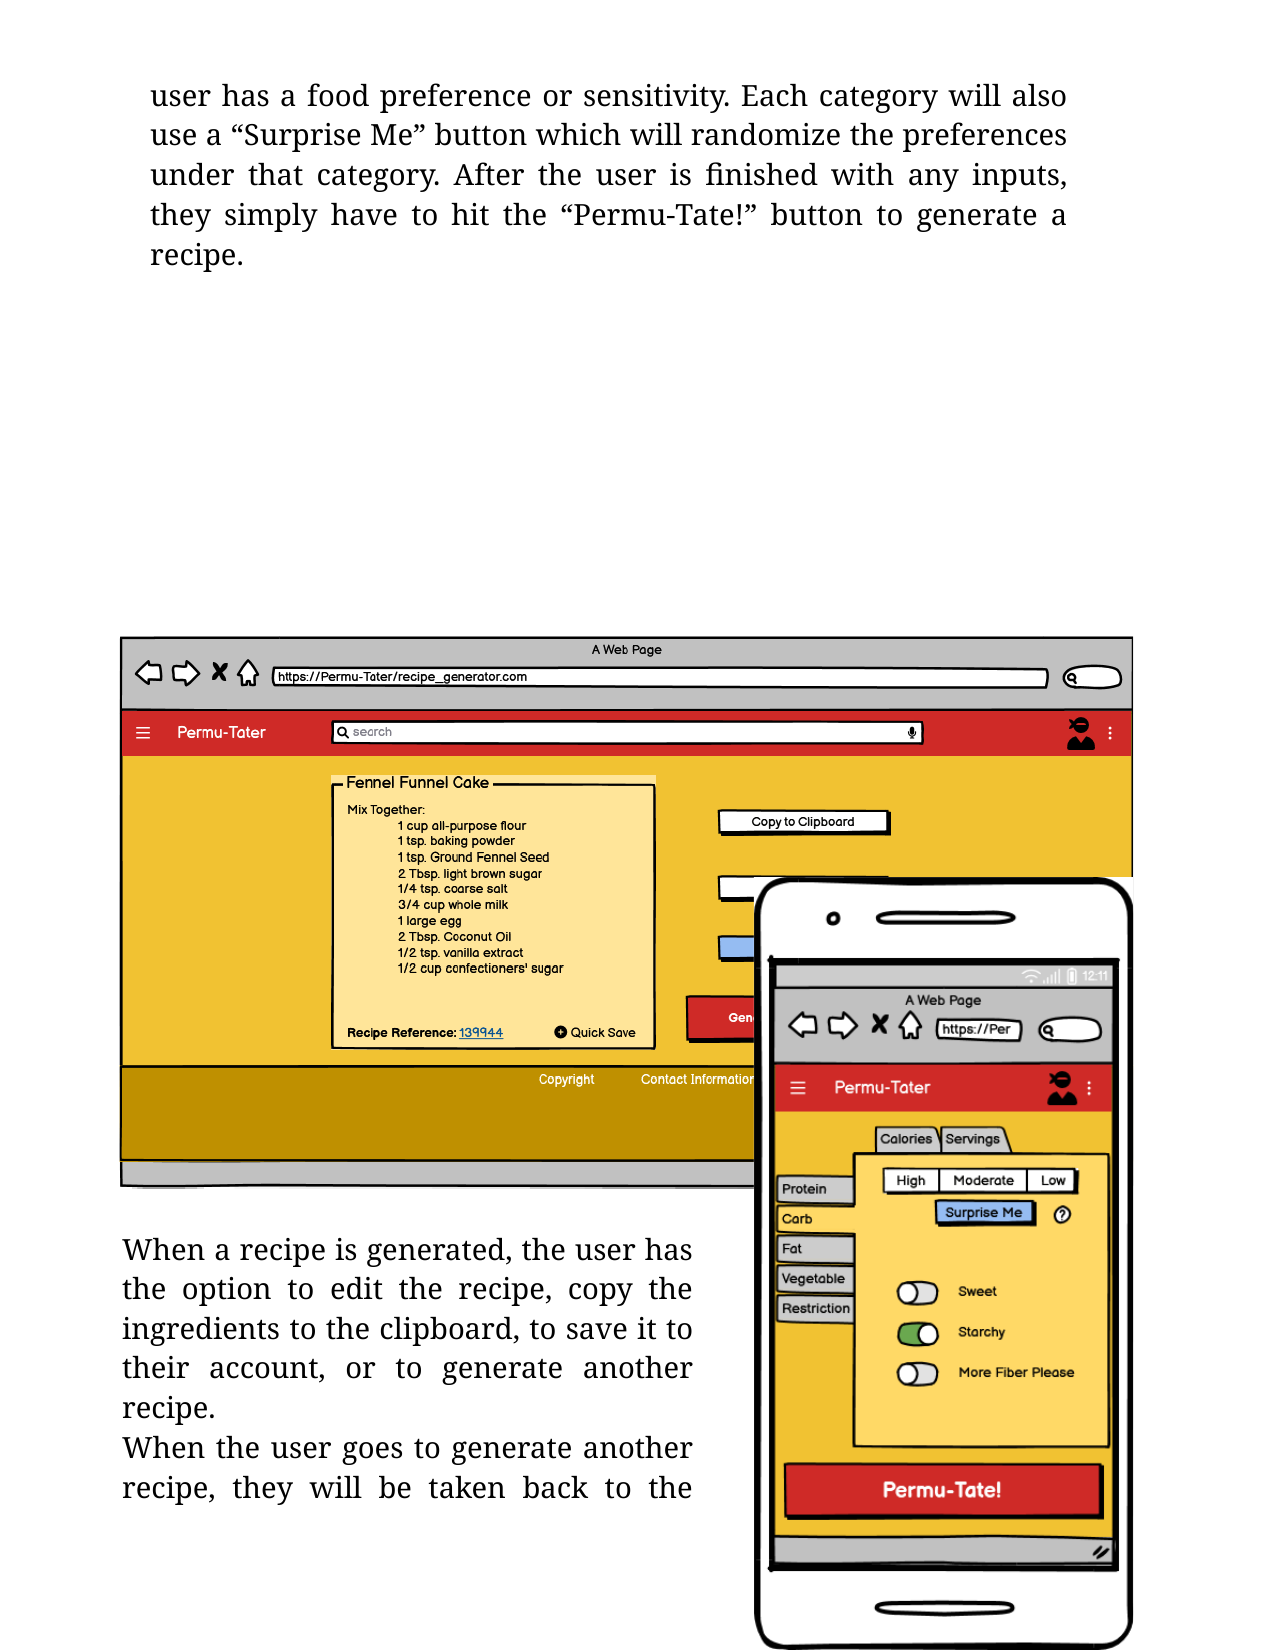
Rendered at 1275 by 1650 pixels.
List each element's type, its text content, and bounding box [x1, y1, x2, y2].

text user has a food preference or sensitivity. Each category will also use a “Surprise Me” button which will randomize the preferences under that category. After the user is finished with any inputs, they simply have to hit the “Permu-Tate!” button to generate a recipe. [150, 75, 1069, 273]
picture [119, 636, 1134, 1650]
text When a recipe is generated, the user has the option to edit the recipe, copy the ingredients to the clipboard, to save it to their account, or to generate another recipe. [122, 1229, 694, 1427]
text When the user goes to generate another recipe, they will be taken back to the [122, 1427, 694, 1507]
